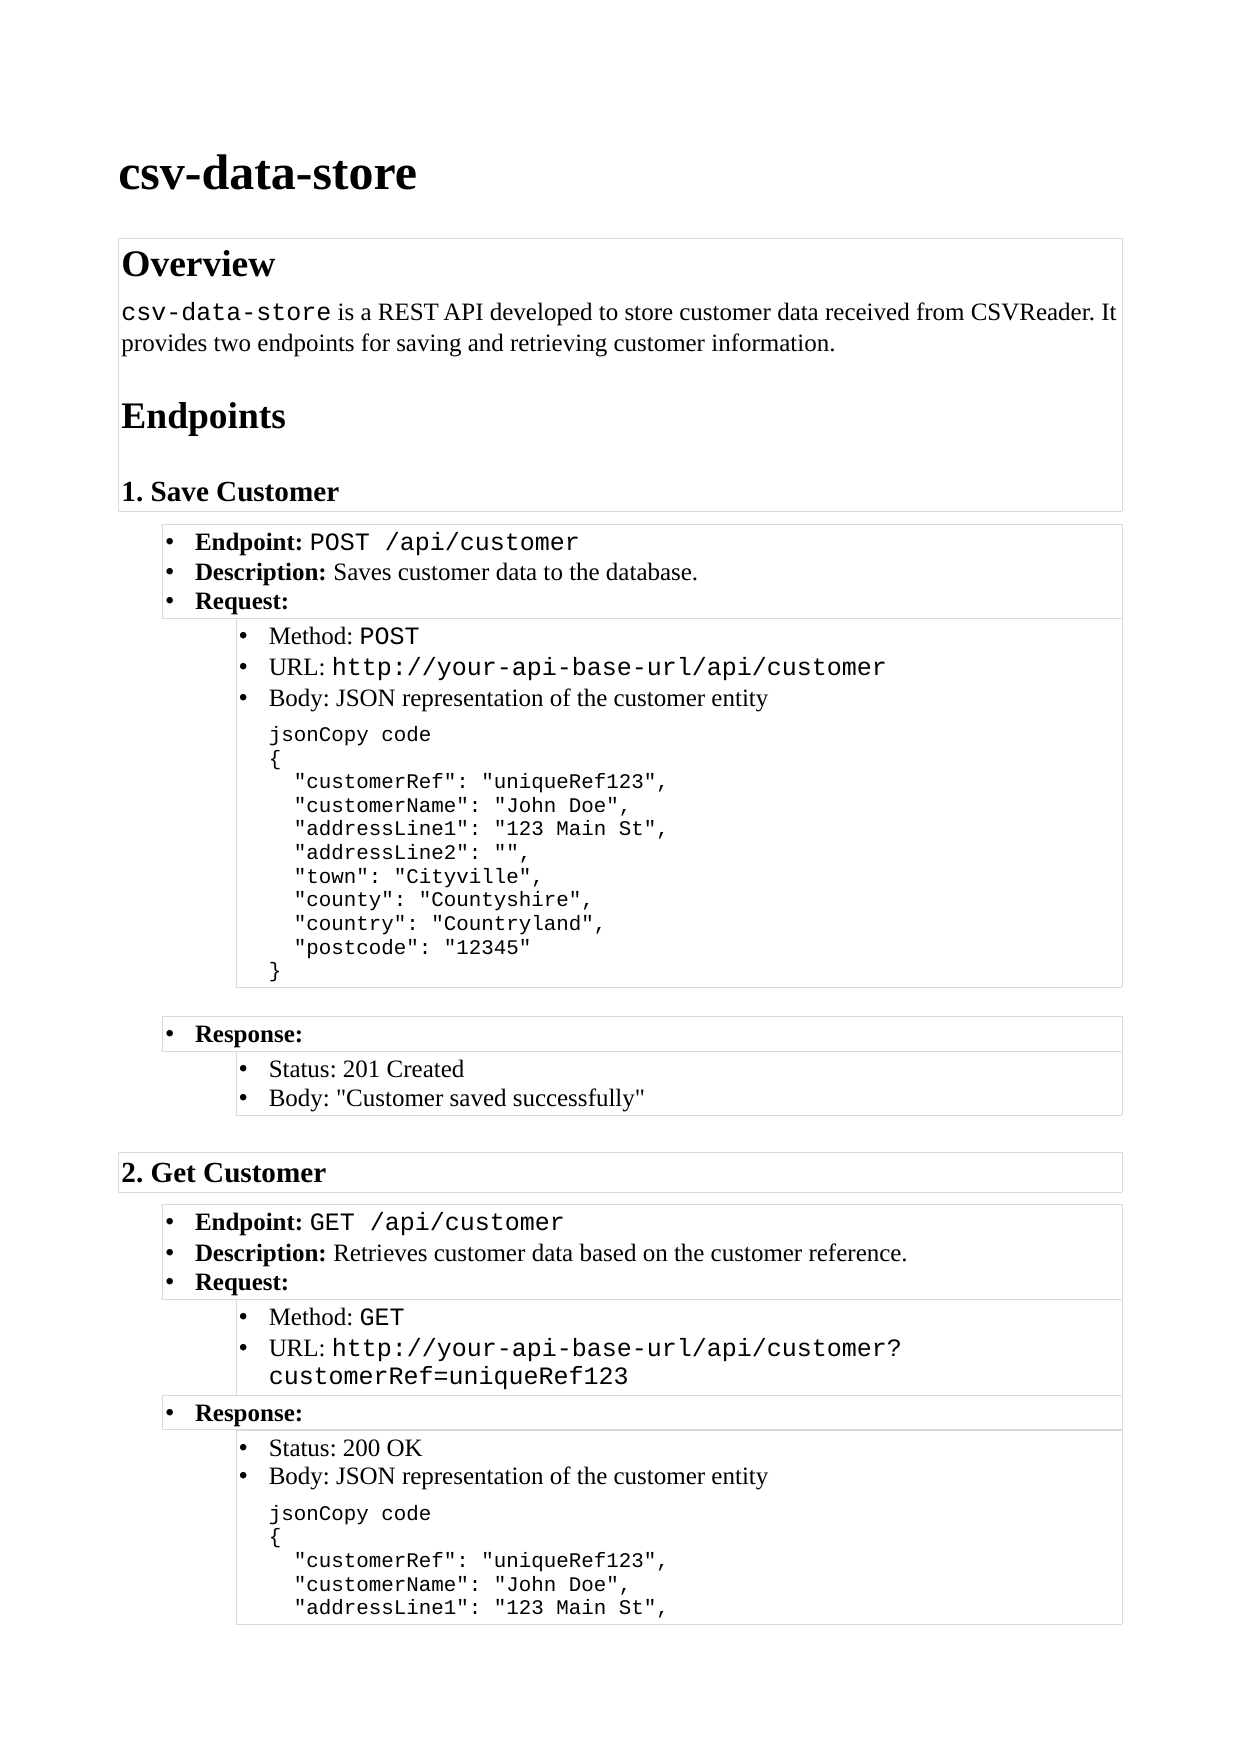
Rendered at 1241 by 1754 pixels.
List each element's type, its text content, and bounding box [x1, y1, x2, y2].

list Body: JSON representation of the customer entity [237, 679, 1122, 711]
list Response: [163, 1396, 1122, 1429]
list "postcode": "12345" [237, 934, 1122, 957]
list jsonCopy code [237, 721, 1122, 744]
subtitle csv-data-store [118, 143, 1122, 201]
subtitle 1. Save Customer [119, 471, 1122, 511]
list { [237, 1523, 1122, 1547]
list "addressLine1": "123 Main St", [237, 815, 1122, 839]
subtitle Endpoints [119, 391, 1122, 437]
list Response: [163, 1017, 1122, 1051]
list "county": "Countyshire", [237, 886, 1122, 910]
list "customerRef": "uniqueRef123", [237, 1547, 1122, 1571]
list Description: Retrieves customer data based on the customer reference. [163, 1235, 1122, 1264]
list Body: JSON representation of the customer entity [237, 1458, 1122, 1490]
text csv-data-store is a REST API developed to store customer data received from CSVReader. It provides two endpoints for saving and retrieving customer information. [119, 294, 1122, 356]
list "addressLine1": "123 Main St", [237, 1594, 1122, 1624]
list URL: http://your-api-base-url/api/customer [237, 649, 1122, 679]
list Status: 201 Created [237, 1052, 1122, 1080]
list Description: Saves customer data to the database. [163, 554, 1122, 583]
list Method: POST [237, 619, 1122, 649]
list Endpoint: GET /api/customer [163, 1205, 1122, 1235]
list "town": "Cityville", [237, 863, 1122, 886]
list Method: GET [237, 1300, 1122, 1329]
list Endpoint: POST /api/customer [163, 525, 1122, 554]
list jsonCopy code [237, 1499, 1122, 1523]
list Body: "Customer saved successfully" [237, 1080, 1122, 1115]
list Request: [163, 1264, 1122, 1299]
list "customerName": "John Doe", [237, 1571, 1122, 1594]
list "customerRef": "uniqueRef123", [237, 768, 1122, 792]
list { [237, 744, 1122, 768]
list URL: http://your-api-base-url/api/customer?customerRef=uniqueRef123 [237, 1329, 1122, 1395]
list "country": "Countryland", [237, 910, 1122, 934]
subtitle 2. Get Customer [119, 1153, 1122, 1192]
list Status: 200 OK [237, 1431, 1122, 1458]
list "customerName": "John Doe", [237, 792, 1122, 815]
subtitle Overview [119, 239, 1122, 284]
list } [237, 957, 1122, 987]
list "addressLine2": "", [237, 839, 1122, 863]
list Request: [163, 583, 1122, 618]
